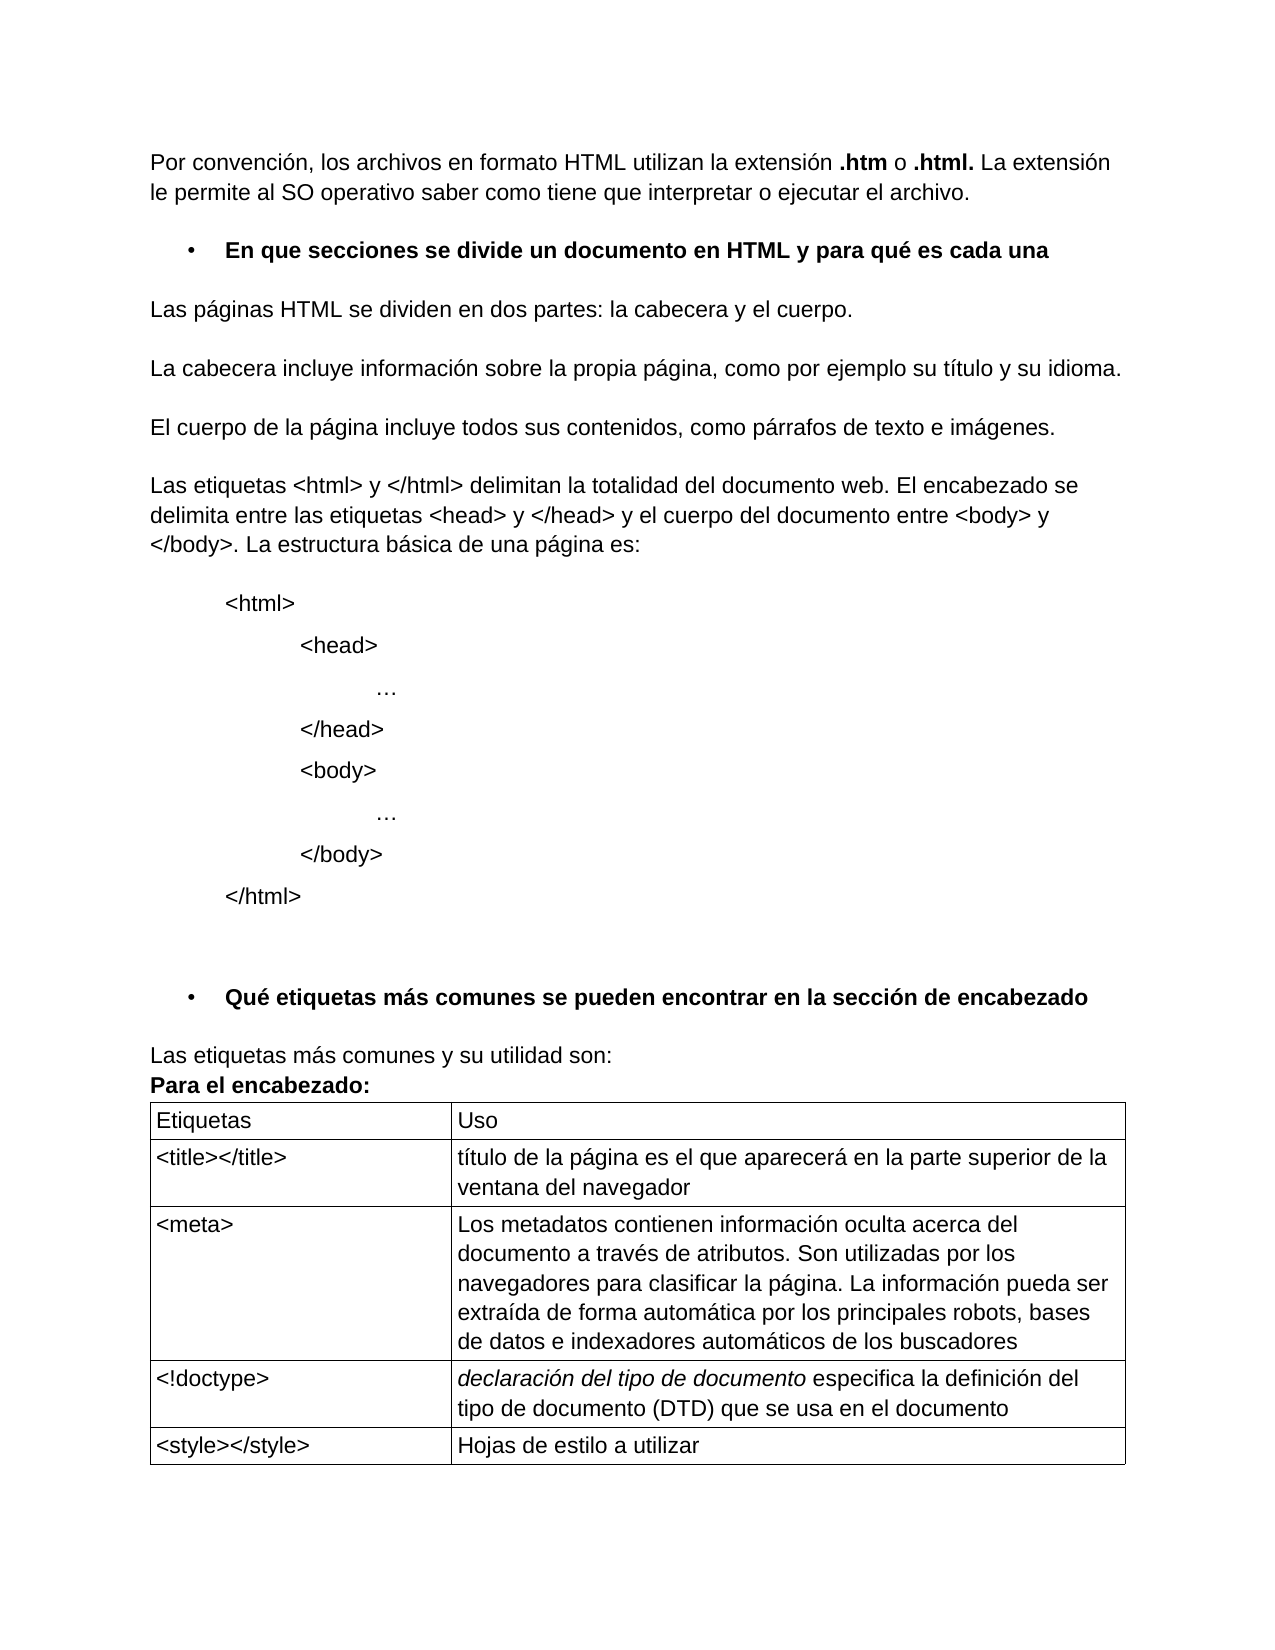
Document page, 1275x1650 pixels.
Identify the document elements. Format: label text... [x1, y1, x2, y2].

table_cell Los metadatos contienen información oculta acerca del documento a través de atributos. Son utilizadas por los navegadores para clasificar la página. La información pueda ser extraída de forma automática por los principales robots, bases de datos e indexadores automáticos de los buscadores [452, 1207, 1125, 1360]
table_header Uso [452, 1103, 1125, 1139]
text Las páginas HTML se dividen en dos partes: la cabecera y el cuerpo. [150, 297, 1125, 322]
text <body> [300, 758, 1125, 784]
text El cuerpo de la página incluye todos sus contenidos, como párrafos de texto e imágenes. [150, 414, 1125, 440]
list En que secciones se divide un documento en HTML y para qué es cada una [187, 238, 1125, 264]
text </html> [225, 884, 1125, 909]
text Las etiquetas más comunes y su utilidad son: [150, 1043, 1125, 1069]
text <html> [225, 591, 1125, 616]
text <head> [300, 632, 1125, 658]
text Para el encabezado: [150, 1072, 1125, 1098]
text … [375, 674, 1125, 700]
table_header Etiquetas [151, 1103, 451, 1139]
text La cabecera incluye información sobre la propia página, como por ejemplo su título y su idioma. [150, 356, 1125, 381]
text </body> [300, 842, 1125, 867]
text … [375, 800, 1125, 826]
table_cell <style></style> [151, 1428, 451, 1464]
text Las etiquetas <html> y </html> delimitan la totalidad del documento web. El encabezado se delimita entre las etiquetas <head> y </head> y el cuerpo del documento entre <body> y </body>. La estructura básica de una página es: [150, 473, 1125, 557]
text </head> [300, 716, 1125, 742]
list Qué etiquetas más comunes se pueden encontrar en la sección de encabezado [187, 984, 1125, 1010]
text Por convención, los archivos en formato HTML utilizan la extensión .htm o .html. La extensión le permite al SO operativo saber como tiene que interpretar o ejecutar el archivo. [150, 150, 1125, 205]
table_cell Hojas de estilo a utilizar [452, 1428, 1125, 1464]
table_cell título de la página es el que aparecerá en la parte superior de la ventana del navegador [452, 1140, 1125, 1206]
table_cell declaración del tipo de documento especifica la definición del tipo de documento (DTD) que se usa en el documento [452, 1361, 1125, 1427]
table_cell <!doctype> [151, 1361, 451, 1427]
table_cell <title></title> [151, 1140, 451, 1206]
table_cell <meta> [151, 1207, 451, 1360]
